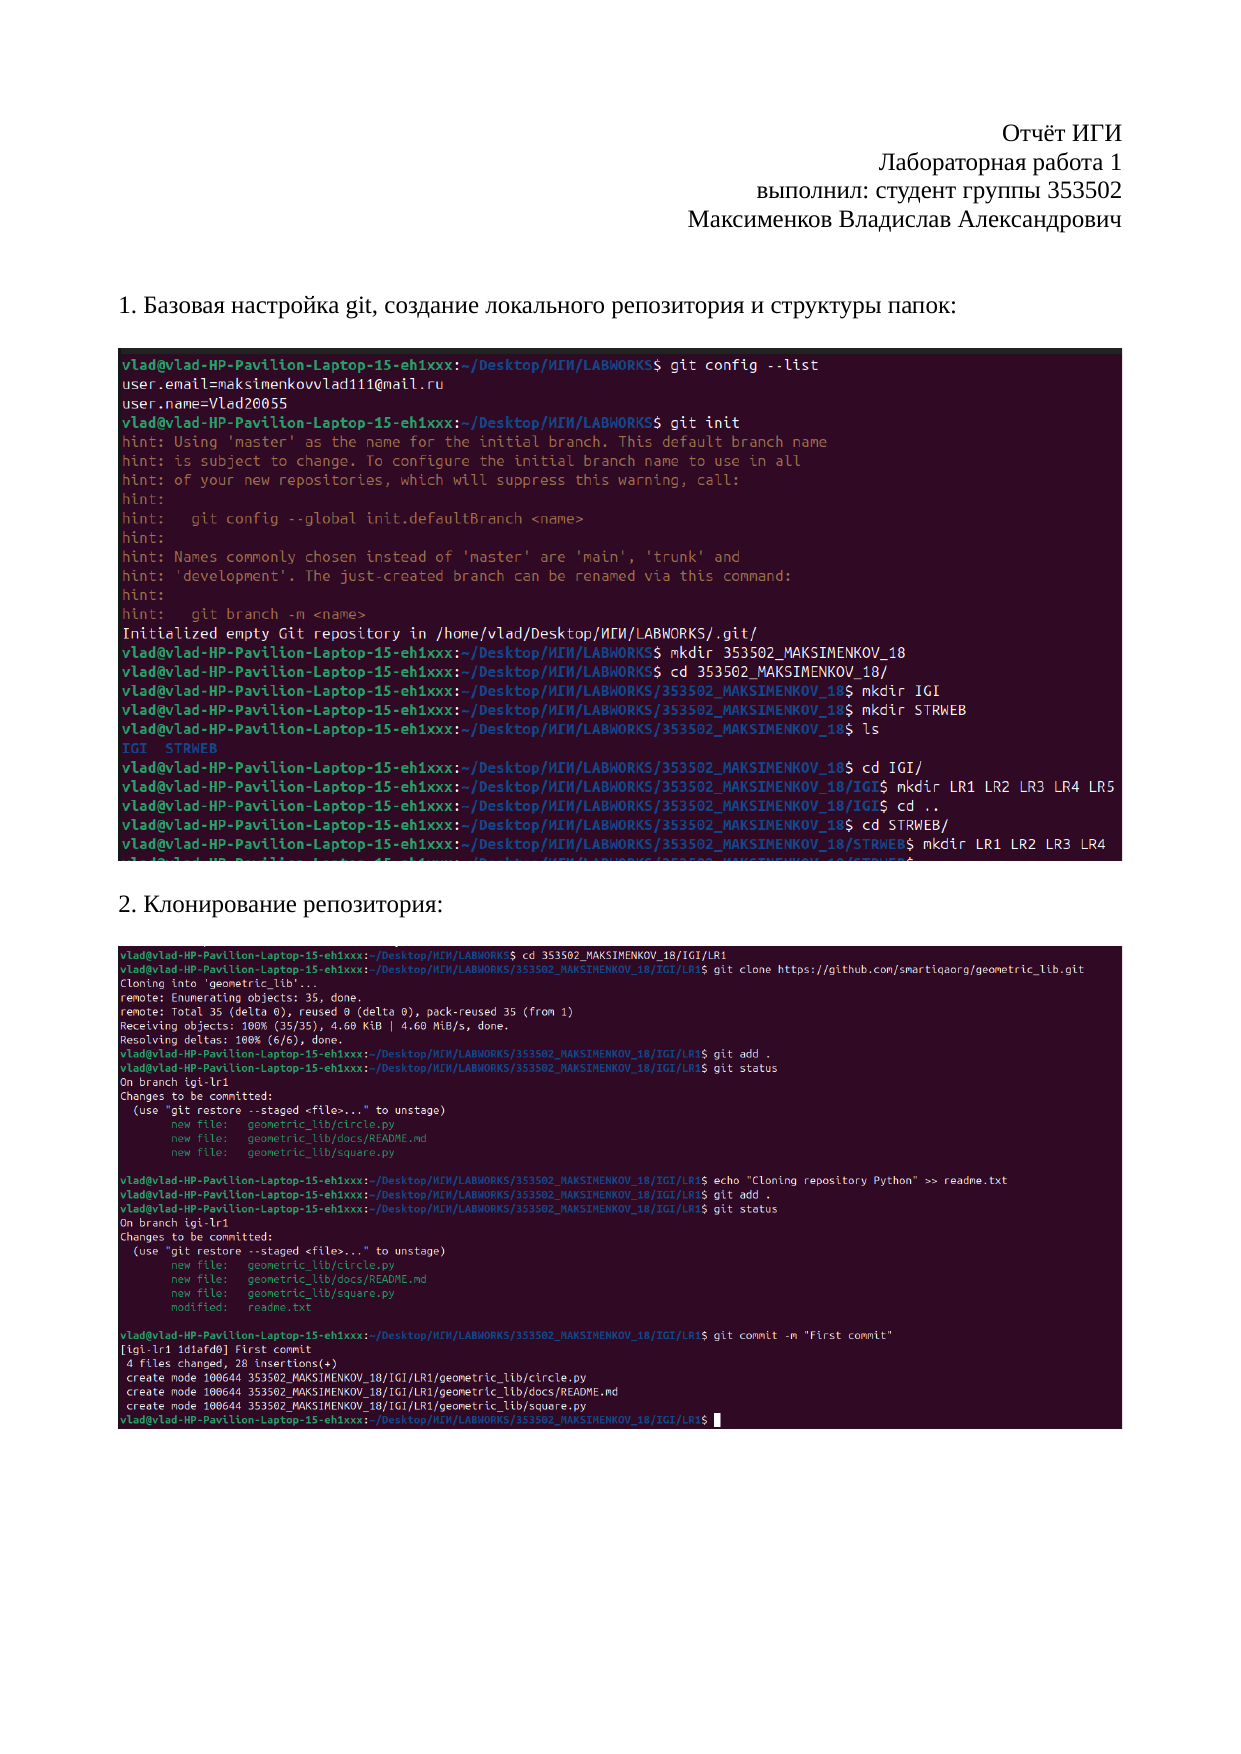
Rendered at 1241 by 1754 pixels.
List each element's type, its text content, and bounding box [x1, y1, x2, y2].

picture [118, 946, 1123, 1429]
text 2. Клонирование репозитория: [118, 889, 1122, 918]
text Максименков Владислав Александрович [118, 204, 1122, 233]
picture [118, 348, 1123, 861]
text выполнил: студент группы 353502 [118, 176, 1122, 204]
text Лабораторная работа 1 [118, 147, 1122, 176]
text Отчёт ИГИ [118, 118, 1122, 147]
text 1. Базовая настройка git, создание локального репозитория и структуры папок: [118, 291, 1122, 319]
